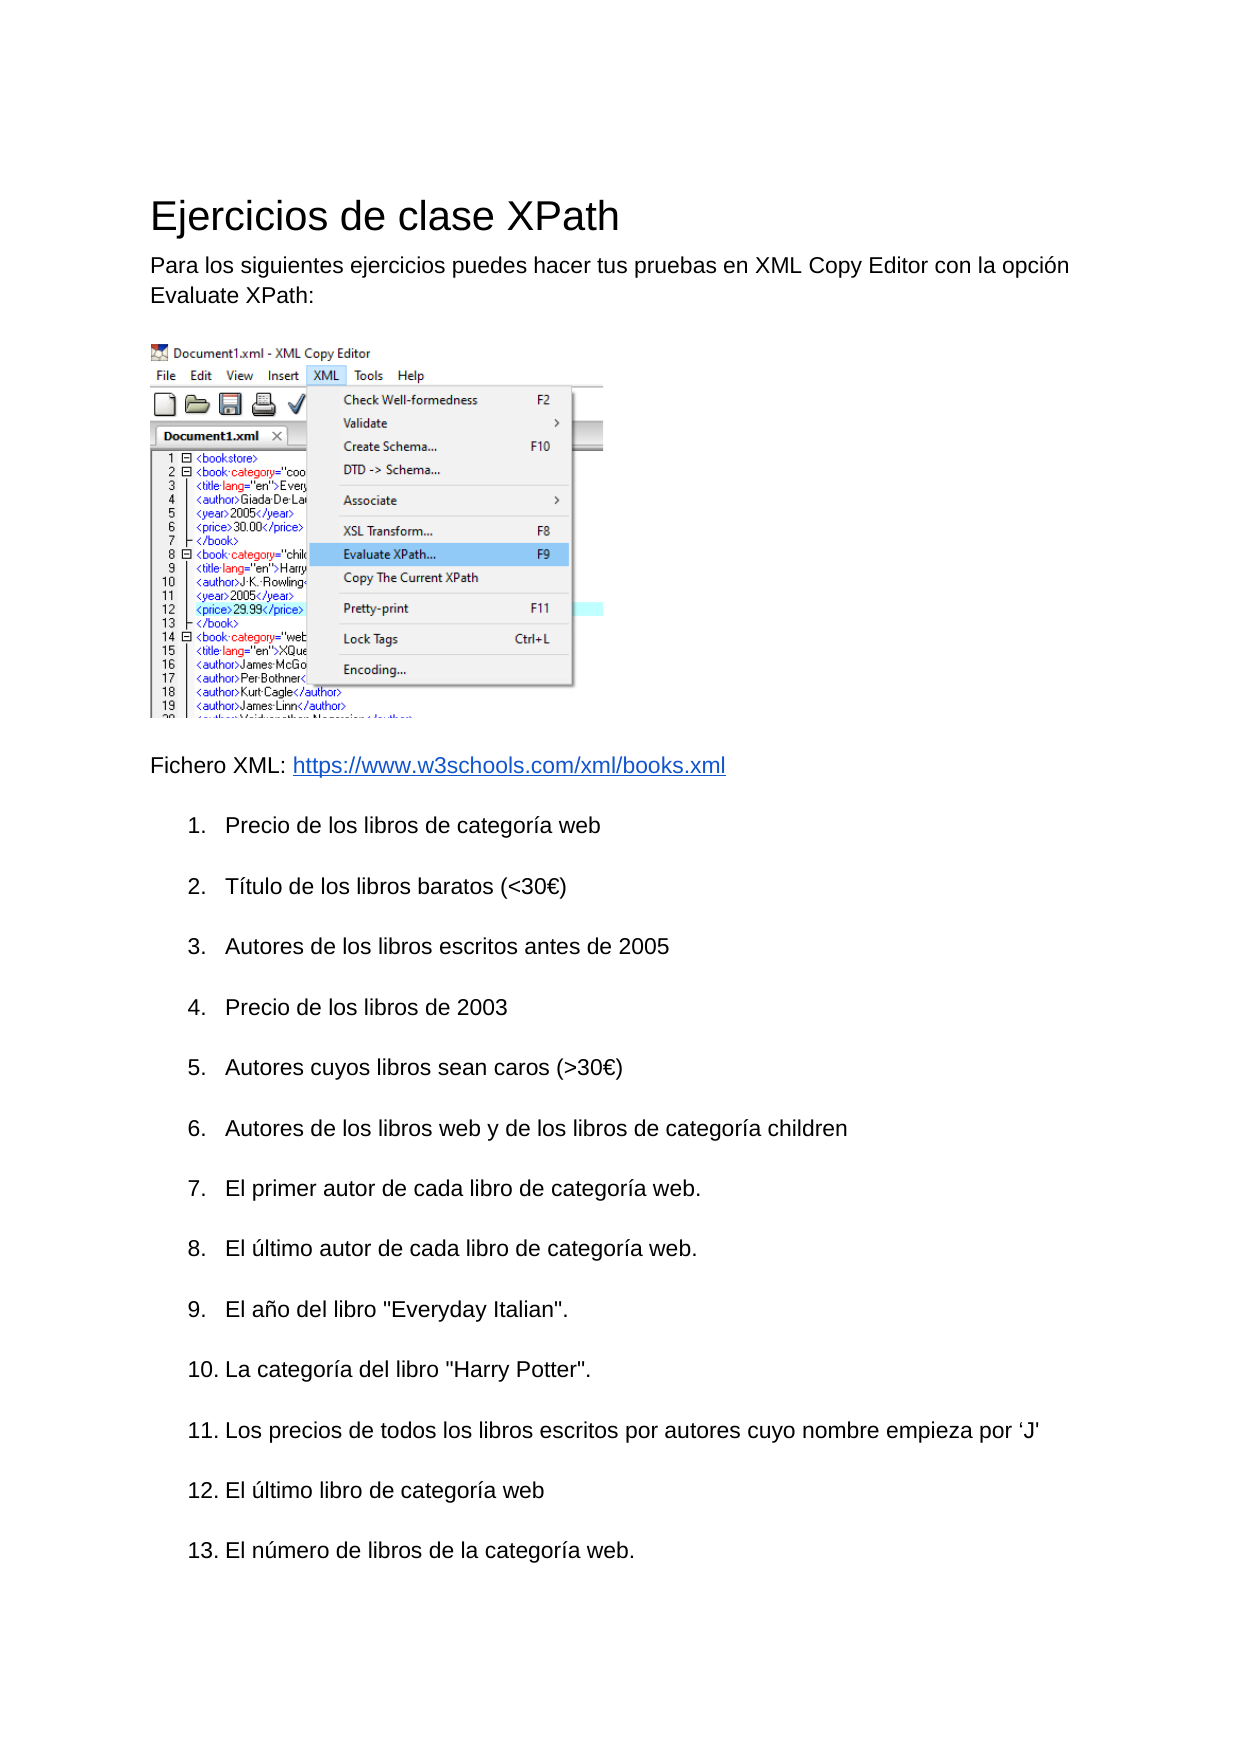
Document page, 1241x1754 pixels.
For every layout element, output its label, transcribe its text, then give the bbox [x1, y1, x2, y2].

list Precio de los libros de categoría web [187, 812, 1090, 839]
list Autores de los libros web y de los libros de categoría children [187, 1114, 1090, 1141]
list Título de los libros baratos (<30€) [187, 873, 1090, 899]
list Autores cuyos libros sean caros (>30€) [187, 1054, 1090, 1081]
list Los precios de todos los libros escritos por autores cuyo nombre empieza por ‘J' [187, 1417, 1090, 1443]
text Fichero XML: https://www.w3schools.com/xml/books.xml [150, 752, 1090, 778]
text Para los siguientes ejercicios puedes hacer tus pruebas en XML Copy Editor con la opción Evaluate XPath: [150, 252, 1090, 309]
list El primer autor de cada libro de categoría web. [187, 1175, 1090, 1201]
list La categoría del libro "Harry Potter". [187, 1356, 1090, 1383]
subtitle Ejercicios de clase XPath [150, 192, 1090, 239]
list Autores de los libros escritos antes de 2005 [187, 933, 1090, 960]
list El último autor de cada libro de categoría web. [187, 1235, 1090, 1262]
list El último libro de categoría web [187, 1477, 1090, 1503]
picture [150, 342, 604, 718]
list El número de libros de la categoría web. [187, 1537, 1090, 1564]
list El año del libro "Everyday Italian". [187, 1296, 1090, 1322]
list Precio de los libros de 2003 [187, 994, 1090, 1020]
